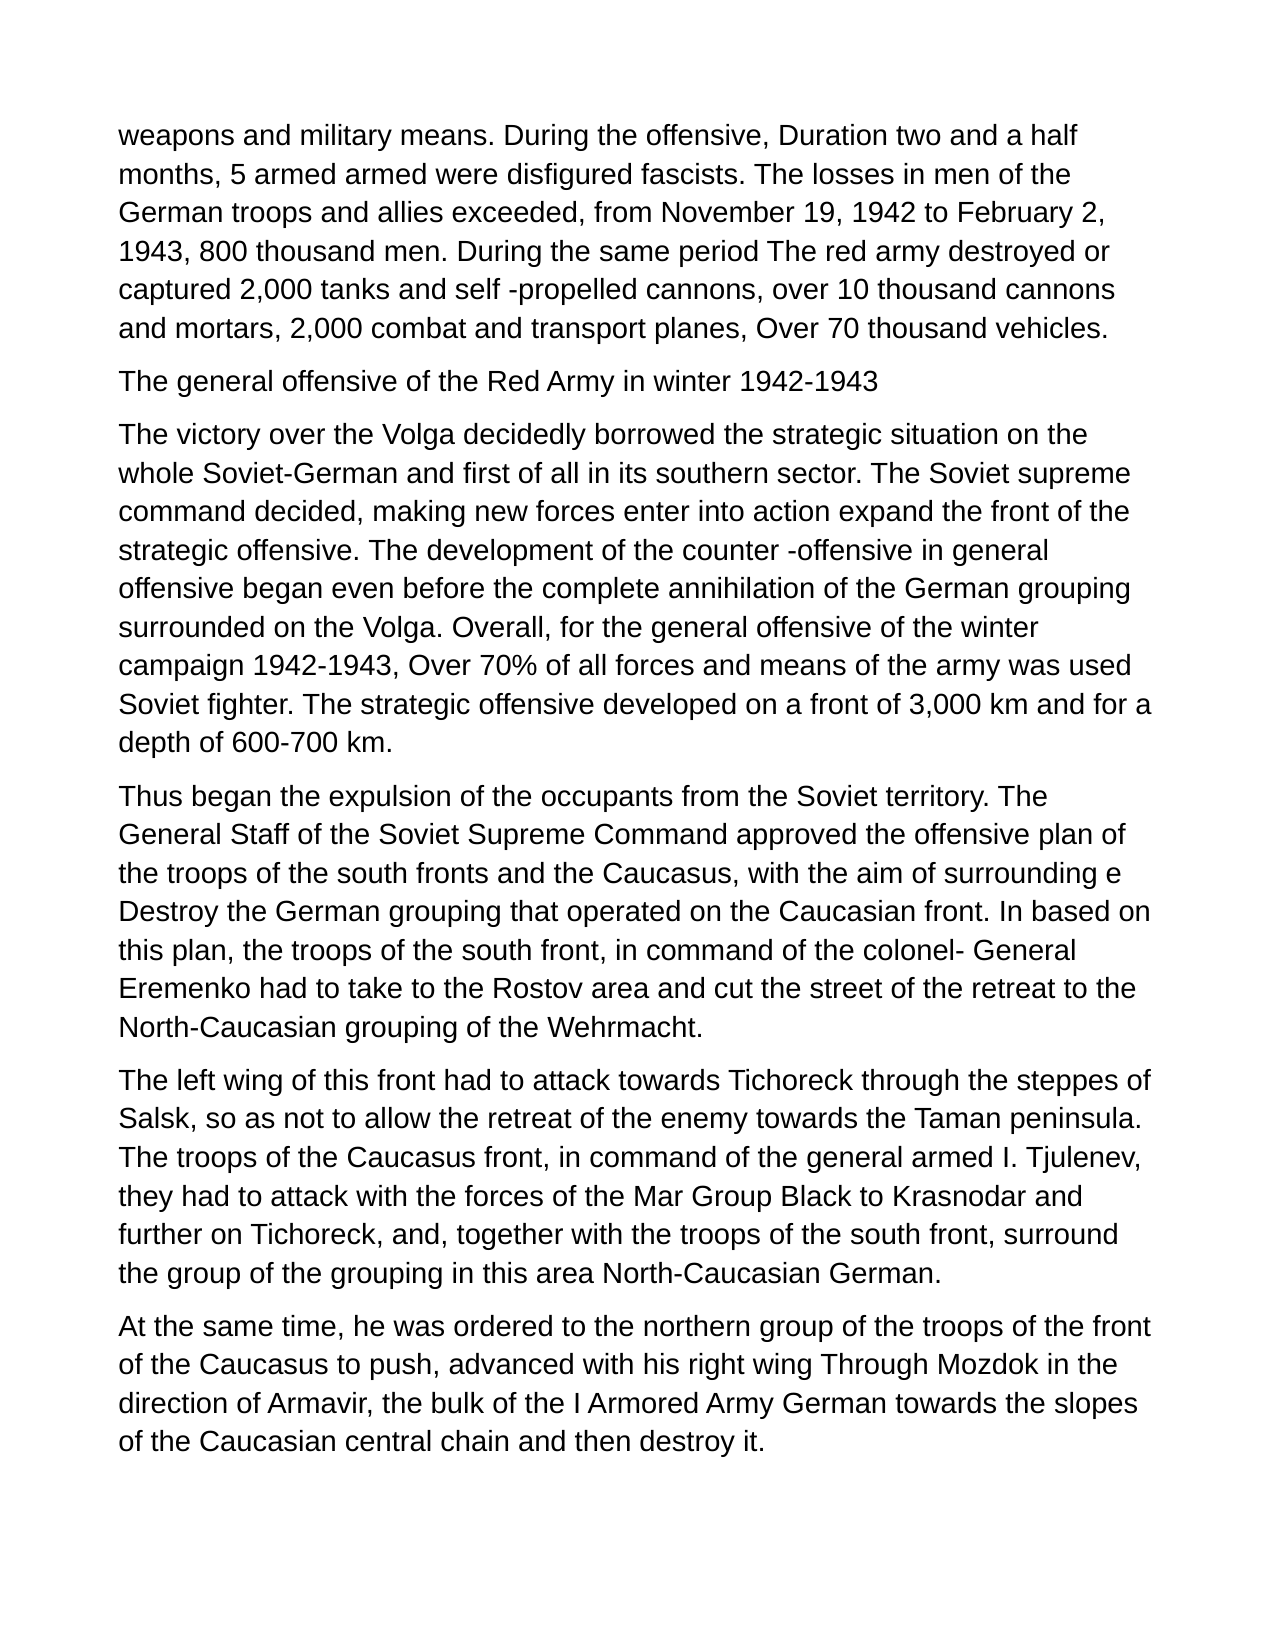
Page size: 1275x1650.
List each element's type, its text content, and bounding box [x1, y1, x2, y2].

text Thus began the expulsion of the occupants from the Soviet territory. The General Staff of the Soviet Supreme Command approved the offensive plan of the troops of the south fronts and the Caucasus, with the aim of surrounding e Destroy the German grouping that operated on the Caucasian front. In based on this plan, the troops of the south front, in command of the colonel- General Eremenko had to take to the Rostov area and cut the street of the retreat to the North-Caucasian grouping of the Wehrmacht. [118, 778, 1157, 1043]
text At the same time, he was ordered to the northern group of the troops of the front of the Caucasus to push, advanced with his right wing Through Mozdok in the direction of Armavir, the bulk of the I Armored Army German towards the slopes of the Caucasian central chain and then destroy it. [118, 1309, 1157, 1458]
text The left wing of this front had to attack towards Tichoreck through the steppes of Salsk, so as not to allow the retreat of the enemy towards the Taman peninsula. The troops of the Caucasus front, in command of the general armed I. Tjulenev, they had to attack with the forces of the Mar Group Black to Krasnodar and further on Tichoreck, and, together with the troops of the south front, surround the group of the grouping in this area North-Caucasian German. [118, 1063, 1157, 1289]
text weapons and military means. During the offensive, Duration two and a half months, 5 armed armed were disfigured fascists. The losses in men of the German troops and allies exceeded, from November 19, 1942 to February 2, 1943, 800 thousand men. During the same period The red army destroyed or captured 2,000 tanks and self -propelled cannons, over 10 thousand cannons and mortars, 2,000 combat and transport planes, Over 70 thousand vehicles. [118, 118, 1157, 344]
text The victory over the Volga decidedly borrowed the strategic situation on the whole Soviet-German and first of all in its southern sector. The Soviet supreme command decided, making new forces enter into action expand the front of the strategic offensive. The development of the counter -offensive in general offensive began even before the complete annihilation of the German grouping surrounded on the Volga. Overall, for the general offensive of the winter campaign 1942-1943, Over 70% of all forces and means of the army was used Soviet fighter. The strategic offensive developed on a front of 3,000 km and for a depth of 600-700 km. [118, 417, 1157, 759]
text The general offensive of the Red Army in winter 1942-1943 [118, 364, 1157, 397]
